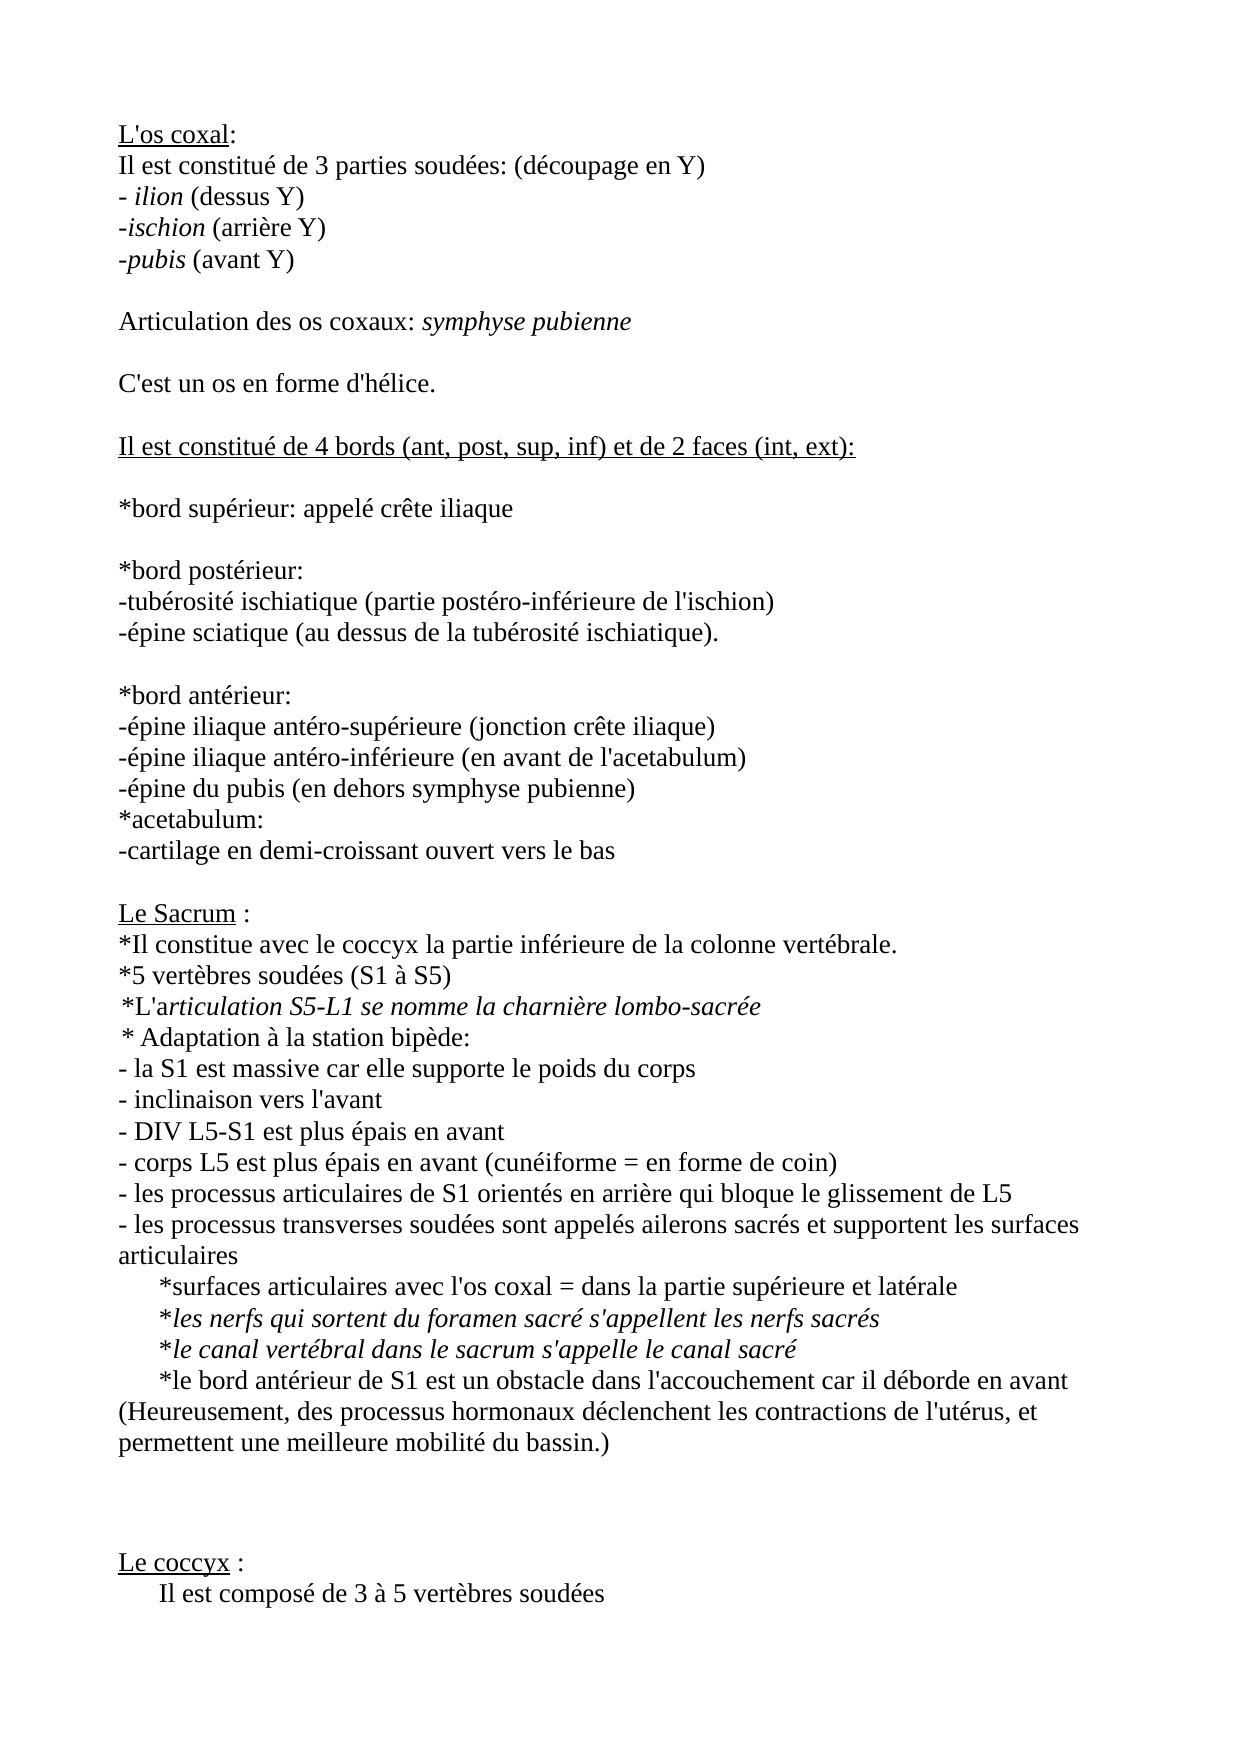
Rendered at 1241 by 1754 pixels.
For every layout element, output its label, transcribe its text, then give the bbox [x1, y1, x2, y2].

text *le canal vertébral dans le sacrum s'appelle le canal sacré [81, 1333, 1122, 1364]
text - corps L5 est plus épais en avant (cunéiforme = en forme de coin) [118, 1146, 1122, 1177]
text *les nerfs qui sortent du foramen sacré s'appellent les nerfs sacrés [81, 1302, 1122, 1333]
text -ischion (arrière Y) [118, 212, 1122, 243]
text *5 vertèbres soudées (S1 à S5) [118, 959, 1122, 990]
text -tubérosité ischiatique (partie postéro-inférieure de l'ischion) [118, 585, 1122, 616]
text *L'articulation S5-L1 se nomme la charnière lombo-sacrée [81, 990, 1122, 1021]
text -épine iliaque antéro-supérieure (jonction crête iliaque) [118, 710, 1122, 741]
text Il est constitué de 3 parties soudées: (découpage en Y) [118, 149, 1122, 180]
text -cartilage en demi-croissant ouvert vers le bas [118, 834, 1122, 866]
text -épine iliaque antéro-inférieure (en avant de l'acetabulum) [118, 741, 1122, 772]
text Le Sacrum : [118, 897, 1122, 928]
text Le coccyx : [118, 1546, 1122, 1577]
text * Adaptation à la station bipède: [81, 1021, 1122, 1052]
text *acetabulum: [118, 803, 1122, 834]
text - la S1 est massive car elle supporte le poids du corps [118, 1052, 1122, 1084]
text - DIV L5-S1 est plus épais en avant [118, 1115, 1122, 1146]
text -épine sciatique (au dessus de la tubérosité ischiatique). [118, 616, 1122, 648]
text Articulation des os coxaux: symphyse pubienne [118, 305, 1122, 336]
text Il est composé de 3 à 5 vertèbres soudées [81, 1577, 1122, 1608]
text -pubis (avant Y) [118, 243, 1122, 274]
text L'os coxal: [118, 118, 1122, 149]
text C'est un os en forme d'hélice. [118, 367, 1122, 398]
text *le bord antérieur de S1 est un obstacle dans l'accouchement car il déborde en avant [81, 1364, 1122, 1395]
text (Heureusement, des processus hormonaux déclenchent les contractions de l'utérus, et permettent une meilleure mobilité du bassin.) [118, 1395, 1122, 1457]
text Il est constitué de 4 bords (ant, post, sup, inf) et de 2 faces (int, ext): [118, 429, 1122, 461]
text *bord antérieur: [118, 679, 1122, 710]
text *surfaces articulaires avec l'os coxal = dans la partie supérieure et latérale [81, 1271, 1122, 1302]
text *Il constitue avec le coccyx la partie inférieure de la colonne vertébrale. [118, 928, 1122, 959]
text - inclinaison vers l'avant [118, 1084, 1122, 1115]
text - les processus articulaires de S1 orientés en arrière qui bloque le glissement de L5 [118, 1177, 1122, 1208]
text *bord postérieur: [118, 554, 1122, 585]
text - ilion (dessus Y) [118, 180, 1122, 212]
text *bord supérieur: appelé crête iliaque [118, 492, 1122, 523]
text - les processus transverses soudées sont appelés ailerons sacrés et supportent les surfaces articulaires [118, 1208, 1122, 1271]
text -épine du pubis (en dehors symphyse pubienne) [118, 772, 1122, 803]
